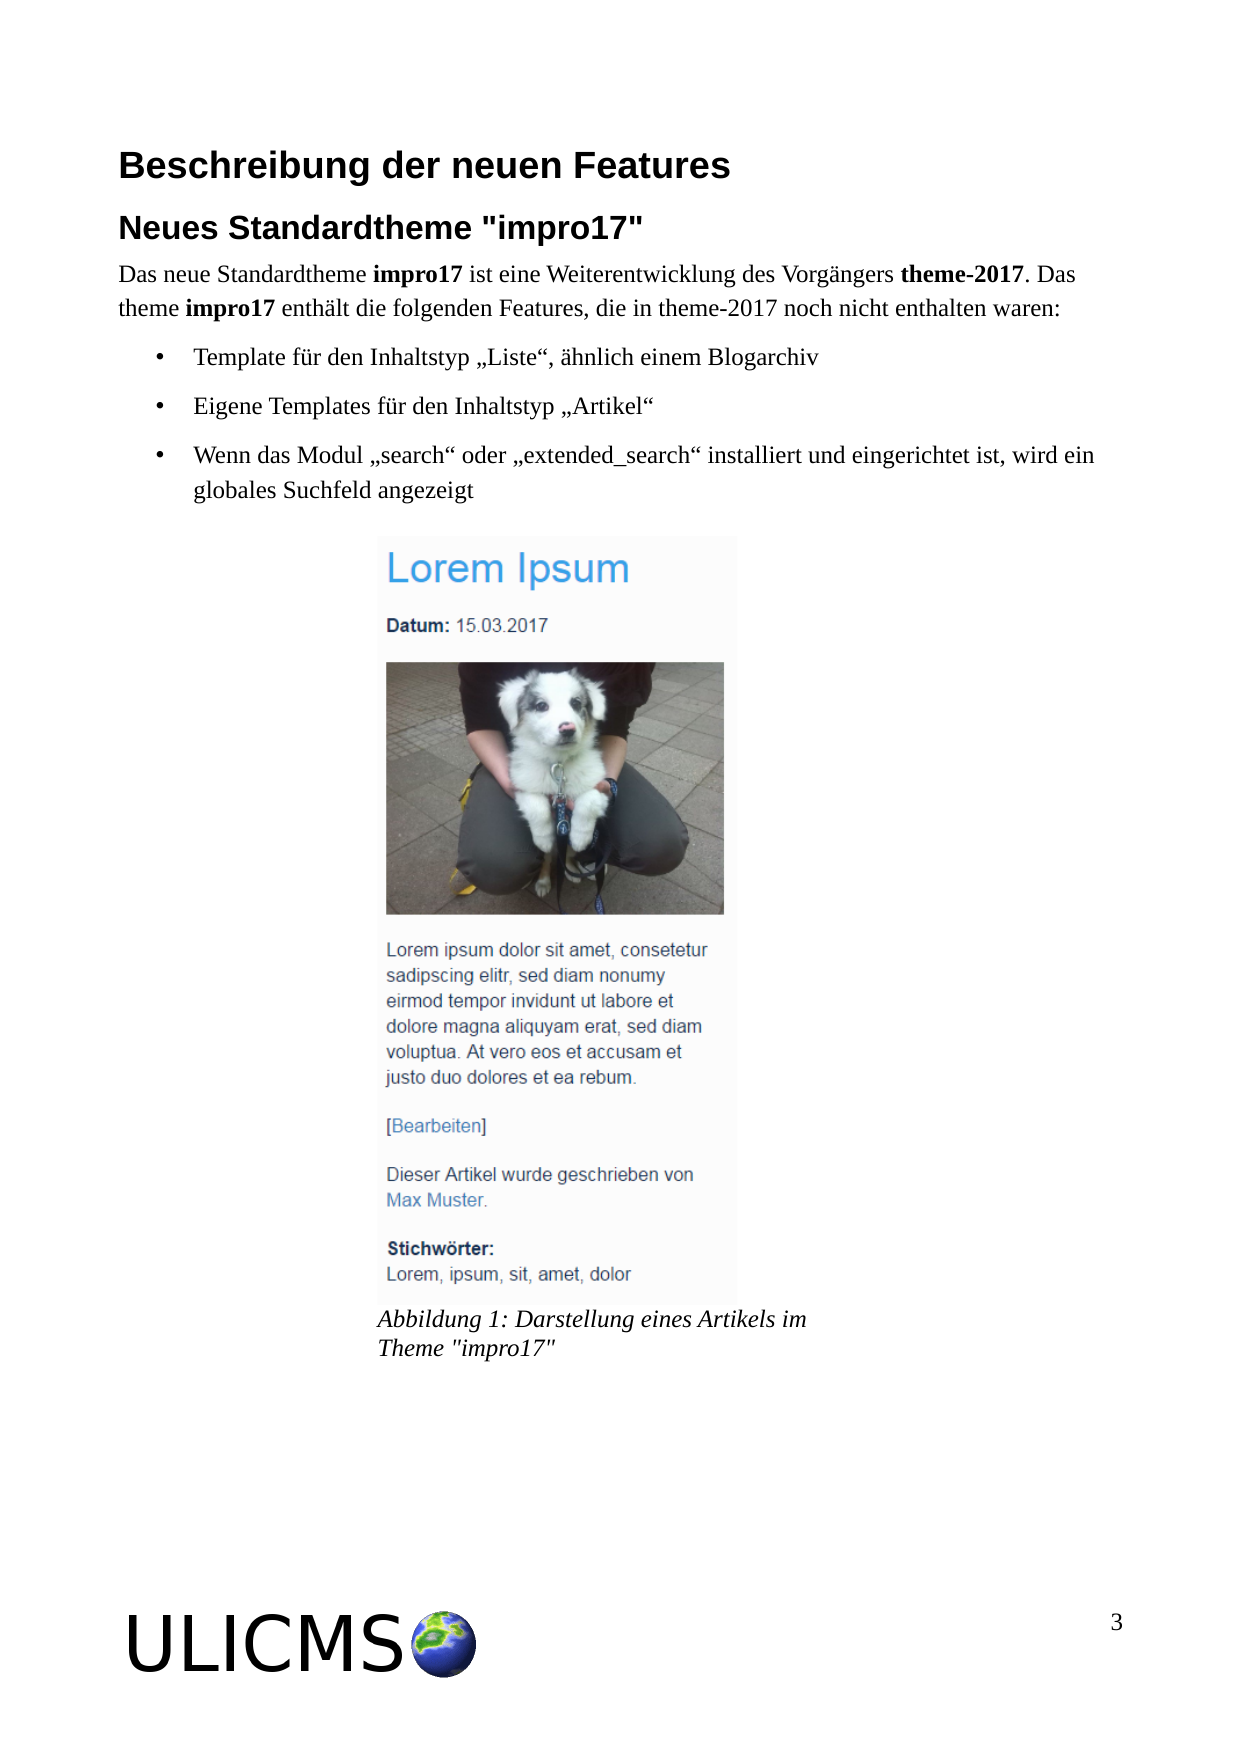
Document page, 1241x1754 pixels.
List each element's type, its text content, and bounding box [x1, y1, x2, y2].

list Template für den Inhaltstyp „Liste“, ähnlich einem Blogarchiv [156, 342, 1123, 371]
picture [118, 1607, 479, 1681]
list Eigene Templates für den Inhaltstyp „Artikel“ [156, 391, 1123, 420]
subtitle Neues Standardtheme "impro17" [118, 208, 1123, 246]
list Abbildung 1: Darstellung eines Artikels im Theme "impro17" [377, 536, 863, 1362]
list Wenn das Modul „search“ oder „extended_search“ installiert und eingerichtet ist, wird ein globales Suchfeld angezeigt [156, 440, 1123, 504]
picture [377, 536, 738, 1305]
subtitle Beschreibung der neuen Features [118, 143, 1123, 187]
text Das neue Standardtheme impro17 ist eine Weiterentwicklung des Vorgängers theme-2017. Das theme impro17 enthält die folgenden Features, die in theme-2017 noch nicht enthalten waren: [118, 259, 1123, 322]
